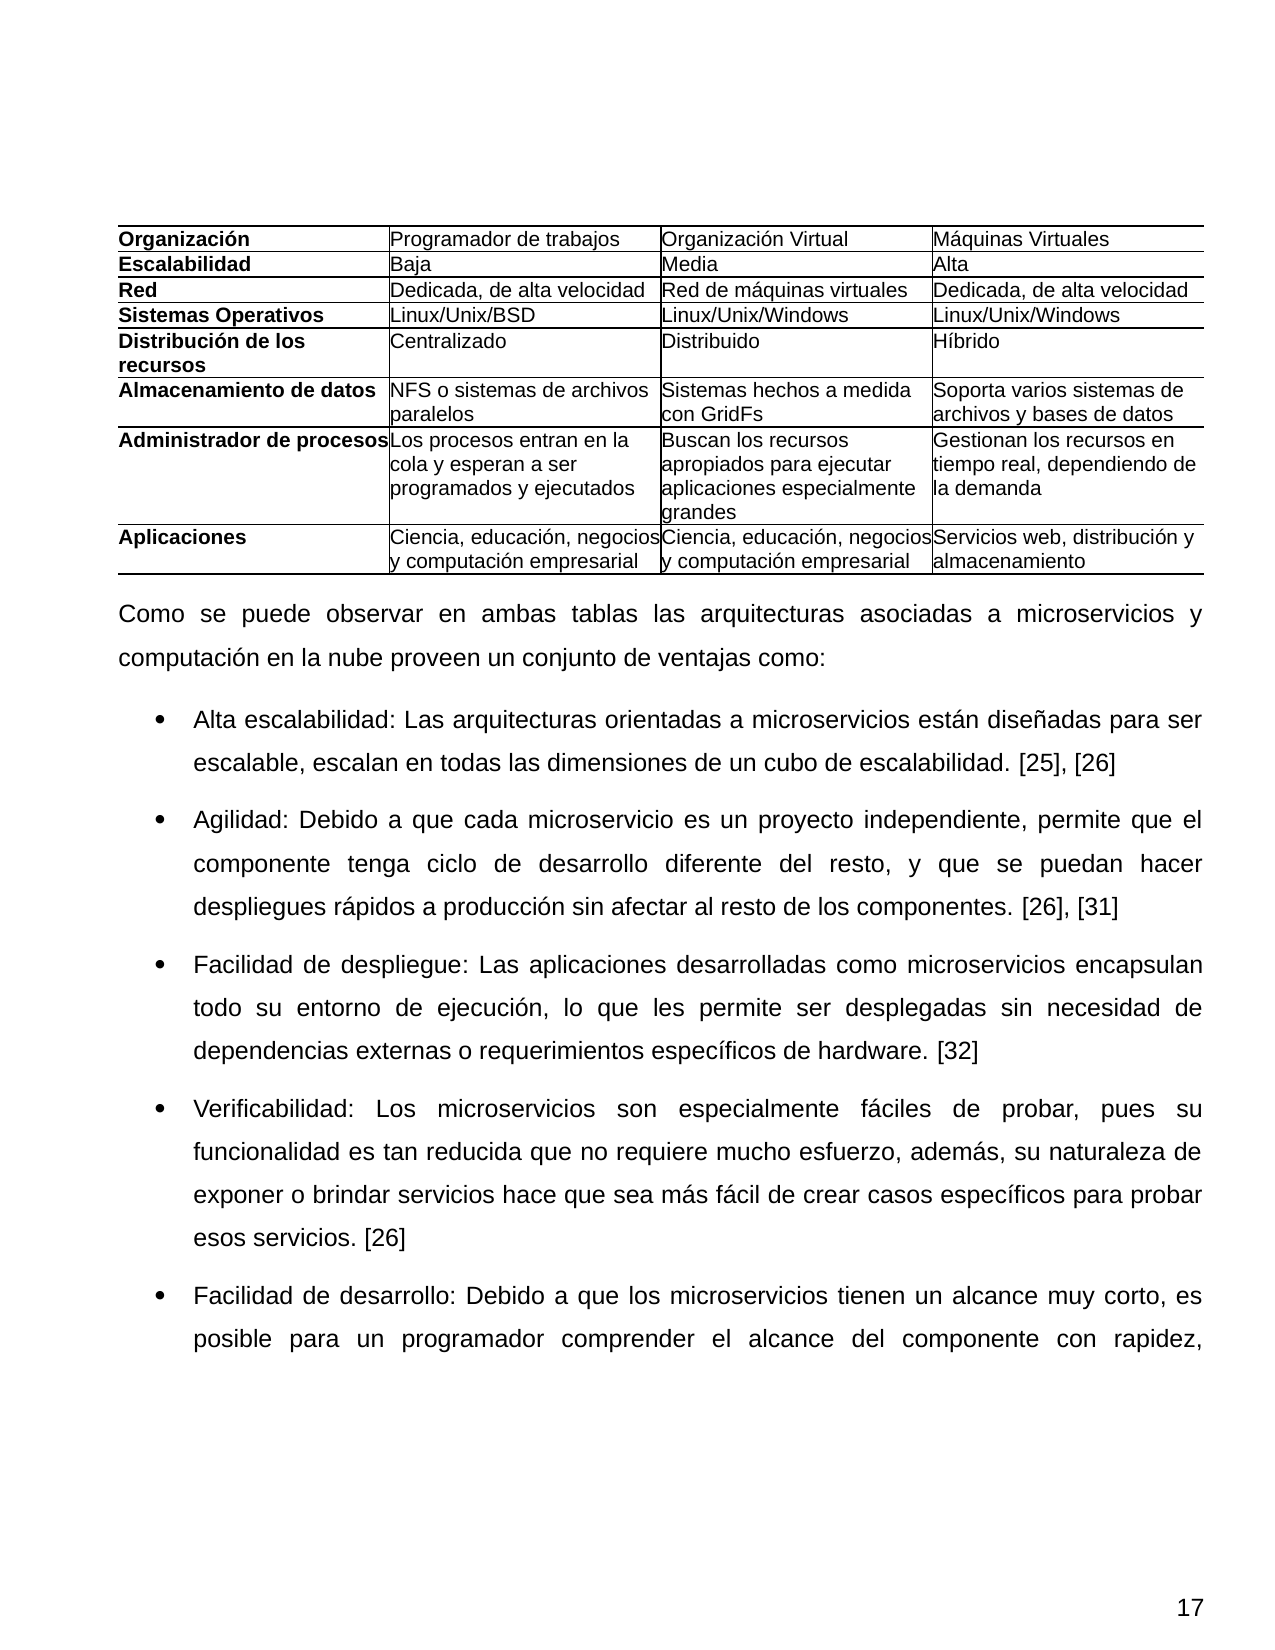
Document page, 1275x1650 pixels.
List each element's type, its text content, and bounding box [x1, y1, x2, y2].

table_cell Sistemas hechos a medida con GridFs [662, 378, 932, 426]
table_cell Distribuido [662, 329, 932, 377]
table_cell Linux/Unix/Windows [933, 303, 1204, 327]
table_cell Híbrido [933, 329, 1204, 377]
list Verificabilidad: Los microservicios son especialmente fáciles de probar, pues su funcionalidad es tan reducida que no requiere mucho esfuerzo, además, su naturaleza de exponer o brindar servicios hace que sea más fácil de crear casos específicos para probar esos servicios. [26] [156, 1094, 1204, 1252]
table_cell Linux/Unix/BSD [390, 303, 660, 327]
list Facilidad de desarrollo: Debido a que los microservicios tienen un alcance muy corto, es posible para un programador comprender el alcance del componente con rapidez, [156, 1281, 1204, 1353]
list Facilidad de despliegue: Las aplicaciones desarrolladas como microservicios encapsulan todo su entorno de ejecución, lo que les permite ser desplegadas sin necesidad de dependencias externas o requerimientos específicos de hardware. [32] [156, 949, 1204, 1065]
table_cell Media [662, 252, 932, 276]
table_cell Linux/Unix/Windows [662, 303, 932, 327]
table_cell Baja [390, 252, 660, 276]
table_cell Buscan los recursos apropiados para ejecutar aplicaciones especialmente grandes [662, 428, 932, 523]
table_cell Los procesos entran en la cola y esperan a ser programados y ejecutados [390, 428, 660, 523]
table_cell Organización Virtual [662, 227, 932, 251]
table_cell Aplicaciones [118, 525, 389, 573]
table_cell Red [118, 278, 389, 302]
table_cell Administrador de procesos [118, 428, 389, 523]
table_cell Soporta varios sistemas de archivos y bases de datos [933, 378, 1204, 426]
table_cell Alta [933, 252, 1204, 276]
table_cell Máquinas Virtuales [933, 227, 1204, 251]
list Agilidad: Debido a que cada microservicio es un proyecto independiente, permite que el componente tenga ciclo de desarrollo diferente del resto, y que se puedan hacer despliegues rápidos a producción sin afectar al resto de los componentes. [26], [31] [156, 806, 1204, 921]
table_cell Ciencia, educación, negocios y computación empresarial [390, 525, 660, 573]
table_cell Distribución de los recursos [118, 329, 389, 377]
table_cell Almacenamiento de datos [118, 378, 389, 426]
table_cell Sistemas Operativos [118, 303, 389, 327]
list Alta escalabilidad: Las arquitecturas orientadas a microservicios están diseñadas para ser escalable, escalan en todas las dimensiones de un cubo de escalabilidad. [25], [26] [156, 704, 1204, 777]
table_cell Servicios web, distribución y almacenamiento [933, 525, 1204, 573]
table_cell Dedicada, de alta velocidad [933, 278, 1204, 302]
table_cell Red de máquinas virtuales [662, 278, 932, 302]
table_cell Escalabilidad [118, 252, 389, 276]
table_cell Dedicada, de alta velocidad [390, 278, 660, 302]
table_cell Organización [118, 227, 389, 251]
table_cell NFS o sistemas de archivos paralelos [390, 378, 660, 426]
table_cell Centralizado [390, 329, 660, 377]
table_cell Programador de trabajos [390, 227, 660, 251]
table_cell Gestionan los recursos en tiempo real, dependiendo de la demanda [933, 428, 1204, 523]
text Como se puede observar en ambas tablas las arquitecturas asociadas a microservicios y computación en la nube proveen un conjunto de ventajas como: [118, 599, 1204, 671]
table_cell Ciencia, educación, negocios y computación empresarial [662, 525, 932, 573]
